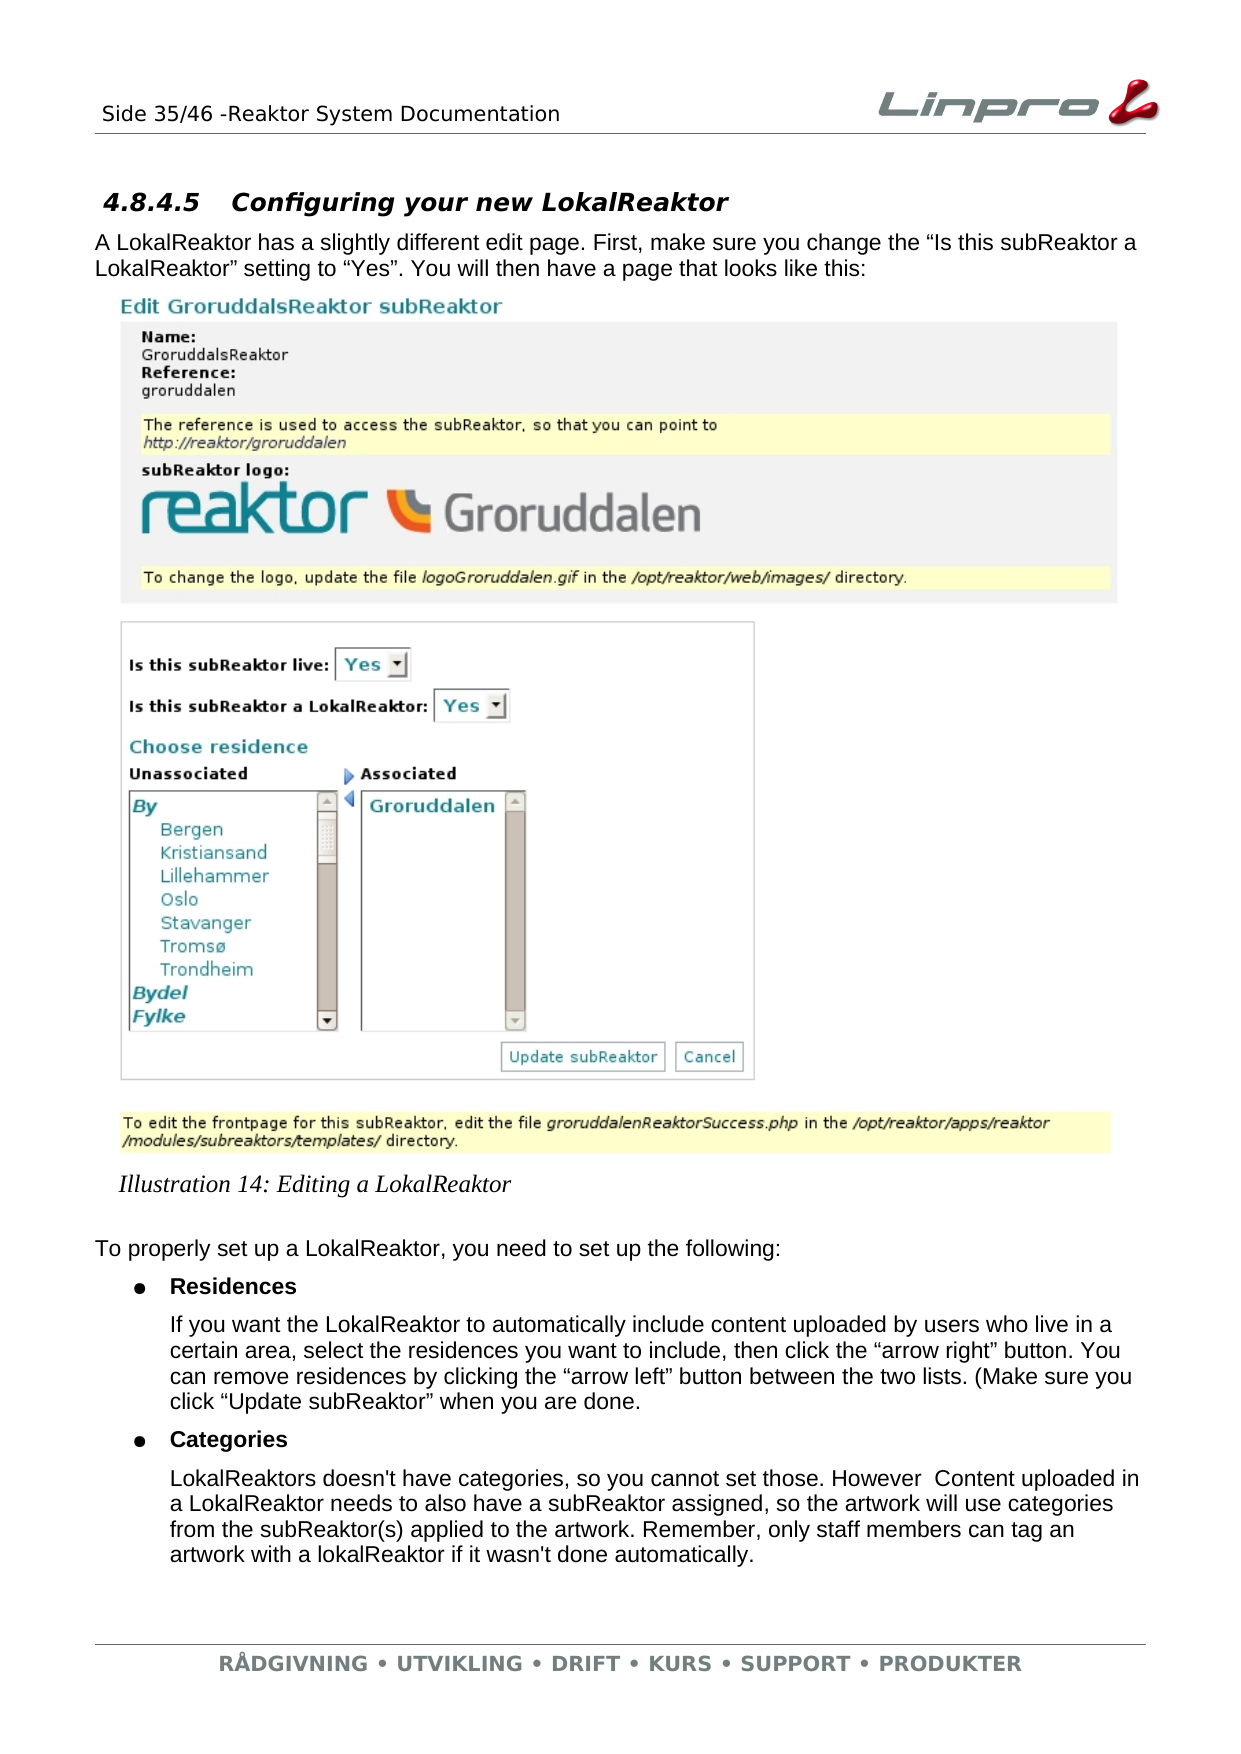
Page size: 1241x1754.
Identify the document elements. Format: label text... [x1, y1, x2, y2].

list Categories [132, 1427, 1146, 1453]
list If you want the LokalReaktor to automatically include content uploaded by users who live in a certain area, select the residences you want to include, then click the “arrow right” button. You can remove residences by clicking the “arrow left” button between the two lists. (Make sure you click “Update subReaktor” when you are done. [132, 1312, 1146, 1415]
picture [118, 293, 1123, 1171]
picture [878, 78, 1162, 128]
text A LokalReaktor has a slightly different edit page. First, make sure you change the “Is this subReaktor a LokalReaktor” setting to “Yes”. You will then have a page that looks like this: [94, 230, 1146, 281]
list Residences [132, 1274, 1146, 1300]
list LokalReaktors doesn't have categories, so you cannot set those. However Content uploaded in a LokalReaktor needs to also have a subReaktor assigned, so the artwork will use categories from the subReaktor(s) applied to the artwork. Remember, only staff members can tag an artwork with a lokalReaktor if it wasn't done automatically. [132, 1465, 1146, 1568]
text Illustration 14: Editing a LokalReaktor [118, 1171, 1122, 1198]
subtitle Configuring your new LokalReaktor [94, 188, 1146, 218]
text To properly set up a LokalReaktor, you need to set up the following: [94, 1236, 1146, 1262]
